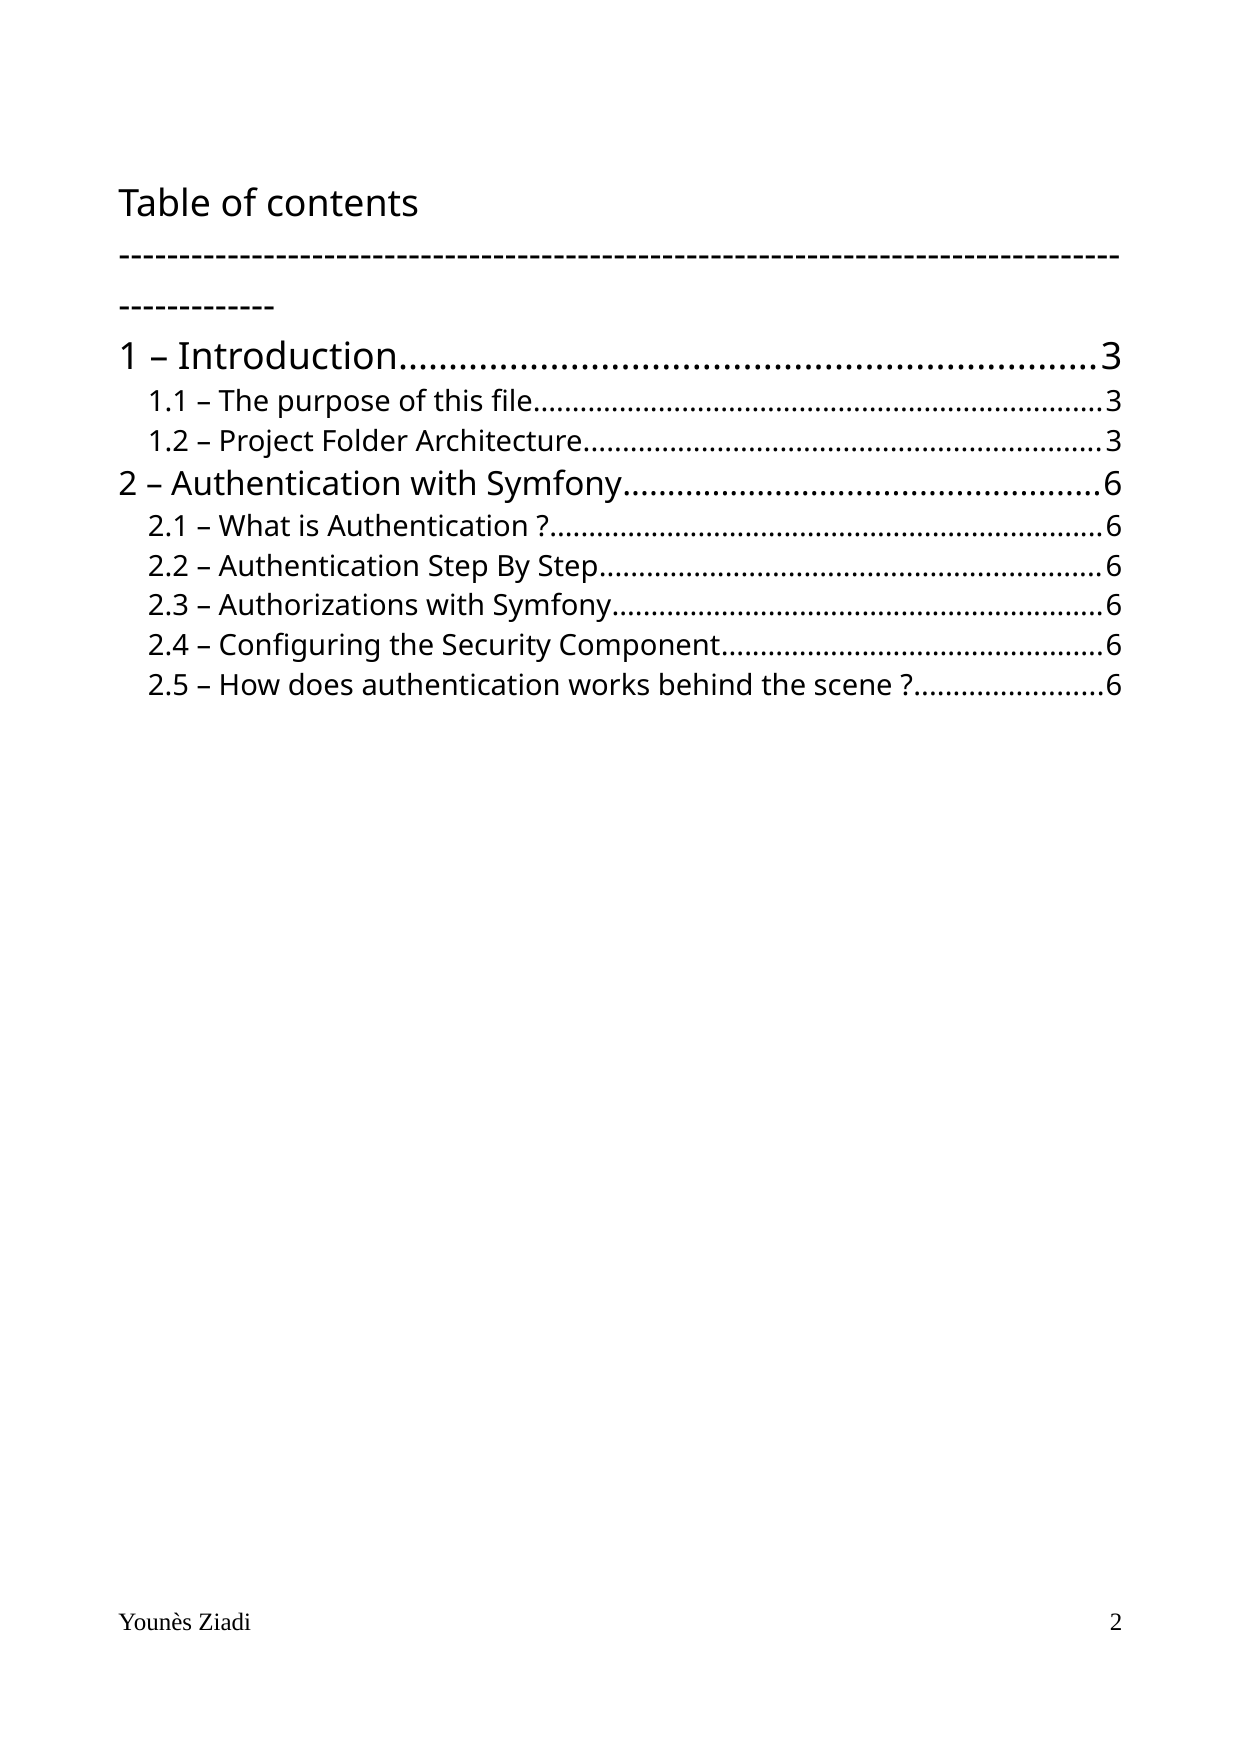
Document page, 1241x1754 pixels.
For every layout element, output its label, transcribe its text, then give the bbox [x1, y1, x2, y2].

text 2.2 – Authentication Step By Step 6 [148, 545, 1122, 585]
text ------------------------------------------------------------------------------------------------ [118, 227, 1122, 329]
text 1 – Introduction 3 [118, 329, 1122, 381]
text 2.3 – Authorizations with Symfony 6 [148, 585, 1122, 624]
text 1.1 – The purpose of this file 3 [148, 381, 1122, 420]
text 2 – Authentication with Symfony 6 [118, 460, 1122, 505]
text 1.2 – Project Folder Architecture 3 [148, 420, 1122, 460]
text 2.4 – Configuring the Security Component 6 [148, 624, 1122, 664]
text Table of contents [118, 176, 1122, 227]
text 2.1 – What is Authentication ? 6 [148, 505, 1122, 545]
text 2.5 – How does authentication works behind the scene ? 6 [148, 664, 1122, 704]
